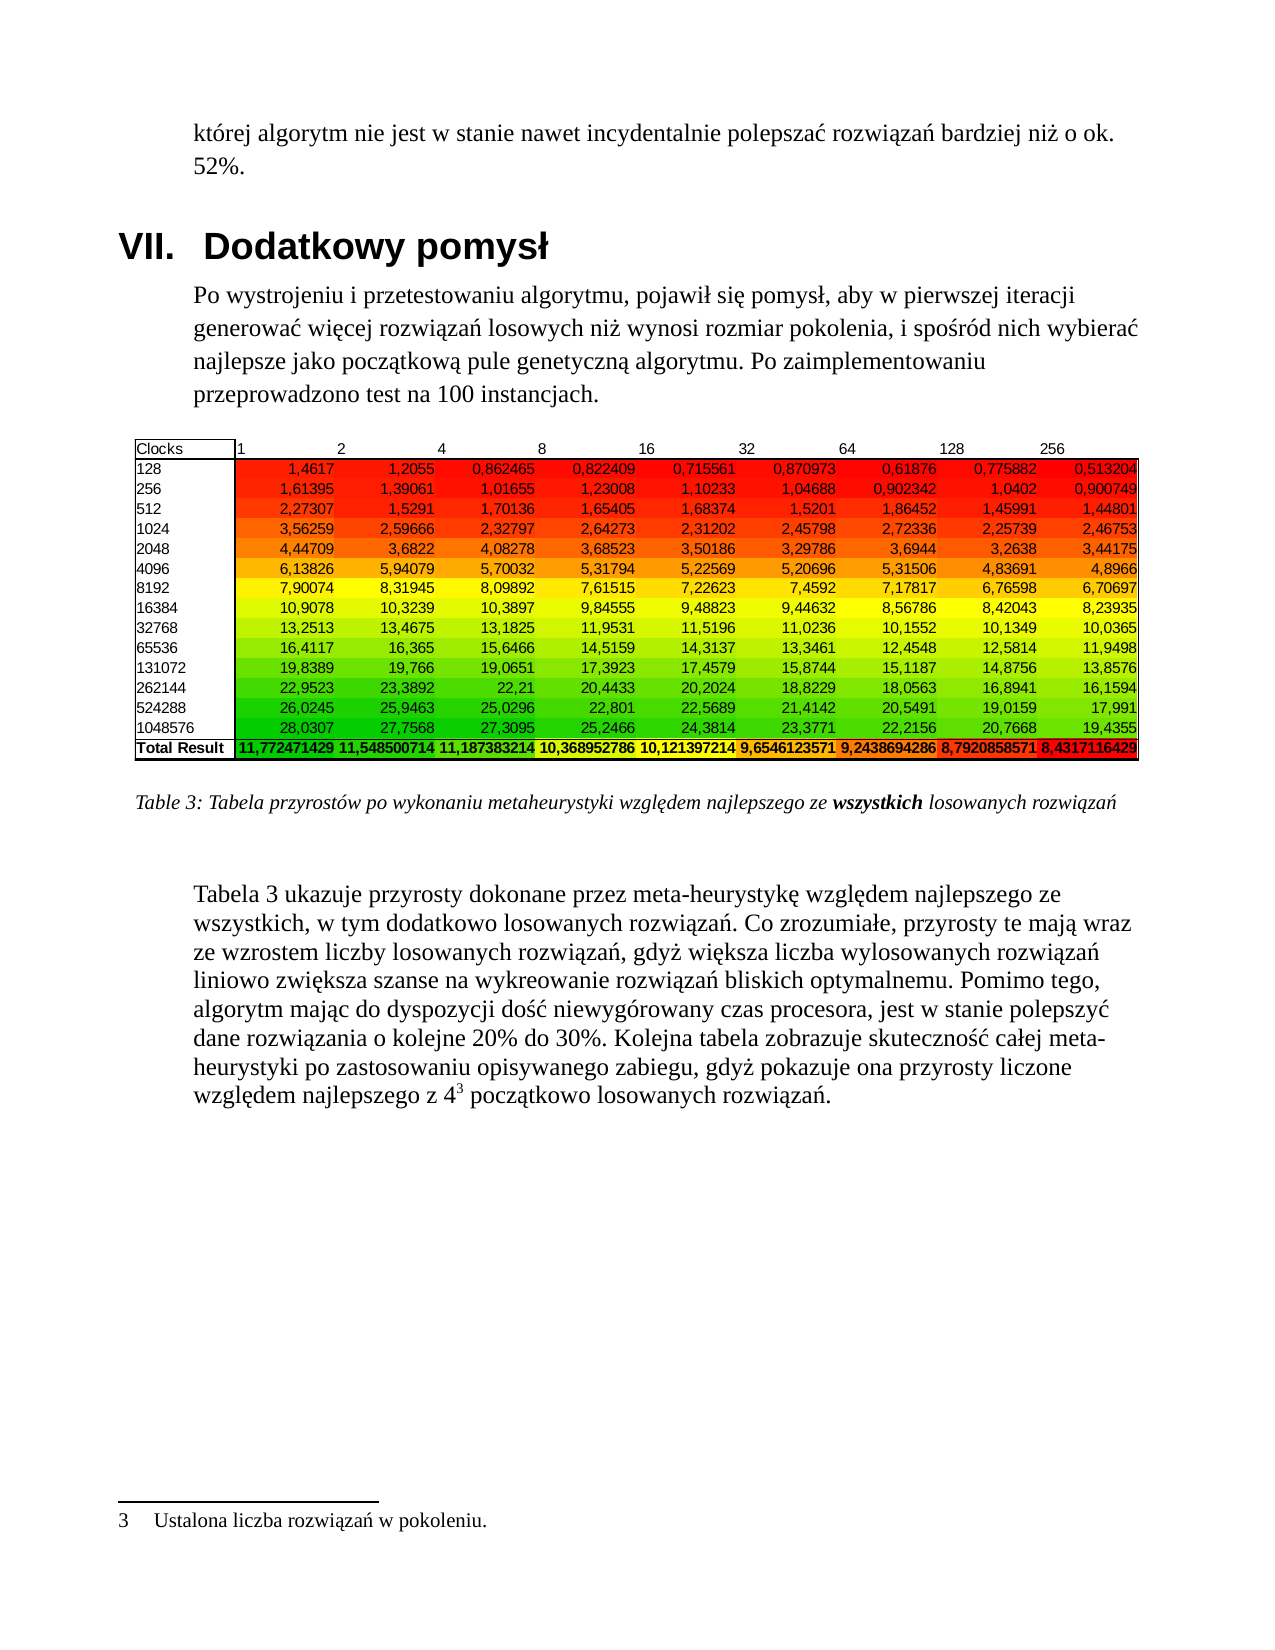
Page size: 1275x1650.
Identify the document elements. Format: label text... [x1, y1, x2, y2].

list Po wystrojeniu i przetestowaniu algorytmu, pojawił się pomysł, aby w pierwszej iteracji generować więcej rozwiązań losowych niż wynosi rozmiar pokolenia, i spośród nich wybierać najlepsze jako początkową pule genetyczną algorytmu. Po zaimplementowaniu przeprowadzono test na 100 instancjach. [156, 280, 1157, 408]
list Ustalona liczba rozwiązań w pokoleniu. [118, 1508, 1157, 1532]
list Table 3: Tabela przyrostów po wykonaniu metaheurystyki względem najlepszego ze wszystkich losowanych rozwiązań [135, 790, 1140, 814]
list Tabela 3 ukazuje przyrosty dokonane przez meta-heurystykę względem najlepszego ze wszystkich, w tym dodatkowo losowanych rozwiązań. Co zrozumiałe, przyrosty te mają wraz ze wzrostem liczby losowanych rozwiązań, gdyż większa liczba wylosowanych rozwiązań liniowo zwiększa szanse na wykreowanie rozwiązań bliskich optymalnemu. Pomimo tego, algorytm mając do dyspozycji dość niewygórowany czas procesora, jest w stanie polepszyć dane rozwiązania o kolejne 20% do 30%. Kolejna tabela zobrazuje skuteczność całej meta-heurystyki po zastosowaniu opisywanego zabiegu, gdyż pokazuje ona przyrosty liczone względem najlepszego z 4 początkowo losowanych rozwiązań. [156, 879, 1157, 1109]
list Kolejny wykres pokazuje jaką jamksymalną poprawę udało się uzyskać w 100 próbach przy zadanym czasie procesora. Wzrost jest nierównomierny, ale widać wyraźną granicę, powyżej której algorytm nie jest w stanie nawet incydentalnie polepszać rozwiązań bardziej niż o ok. 52%. [156, 118, 1157, 180]
subtitle Dodatkowy pomysł [118, 224, 1157, 267]
